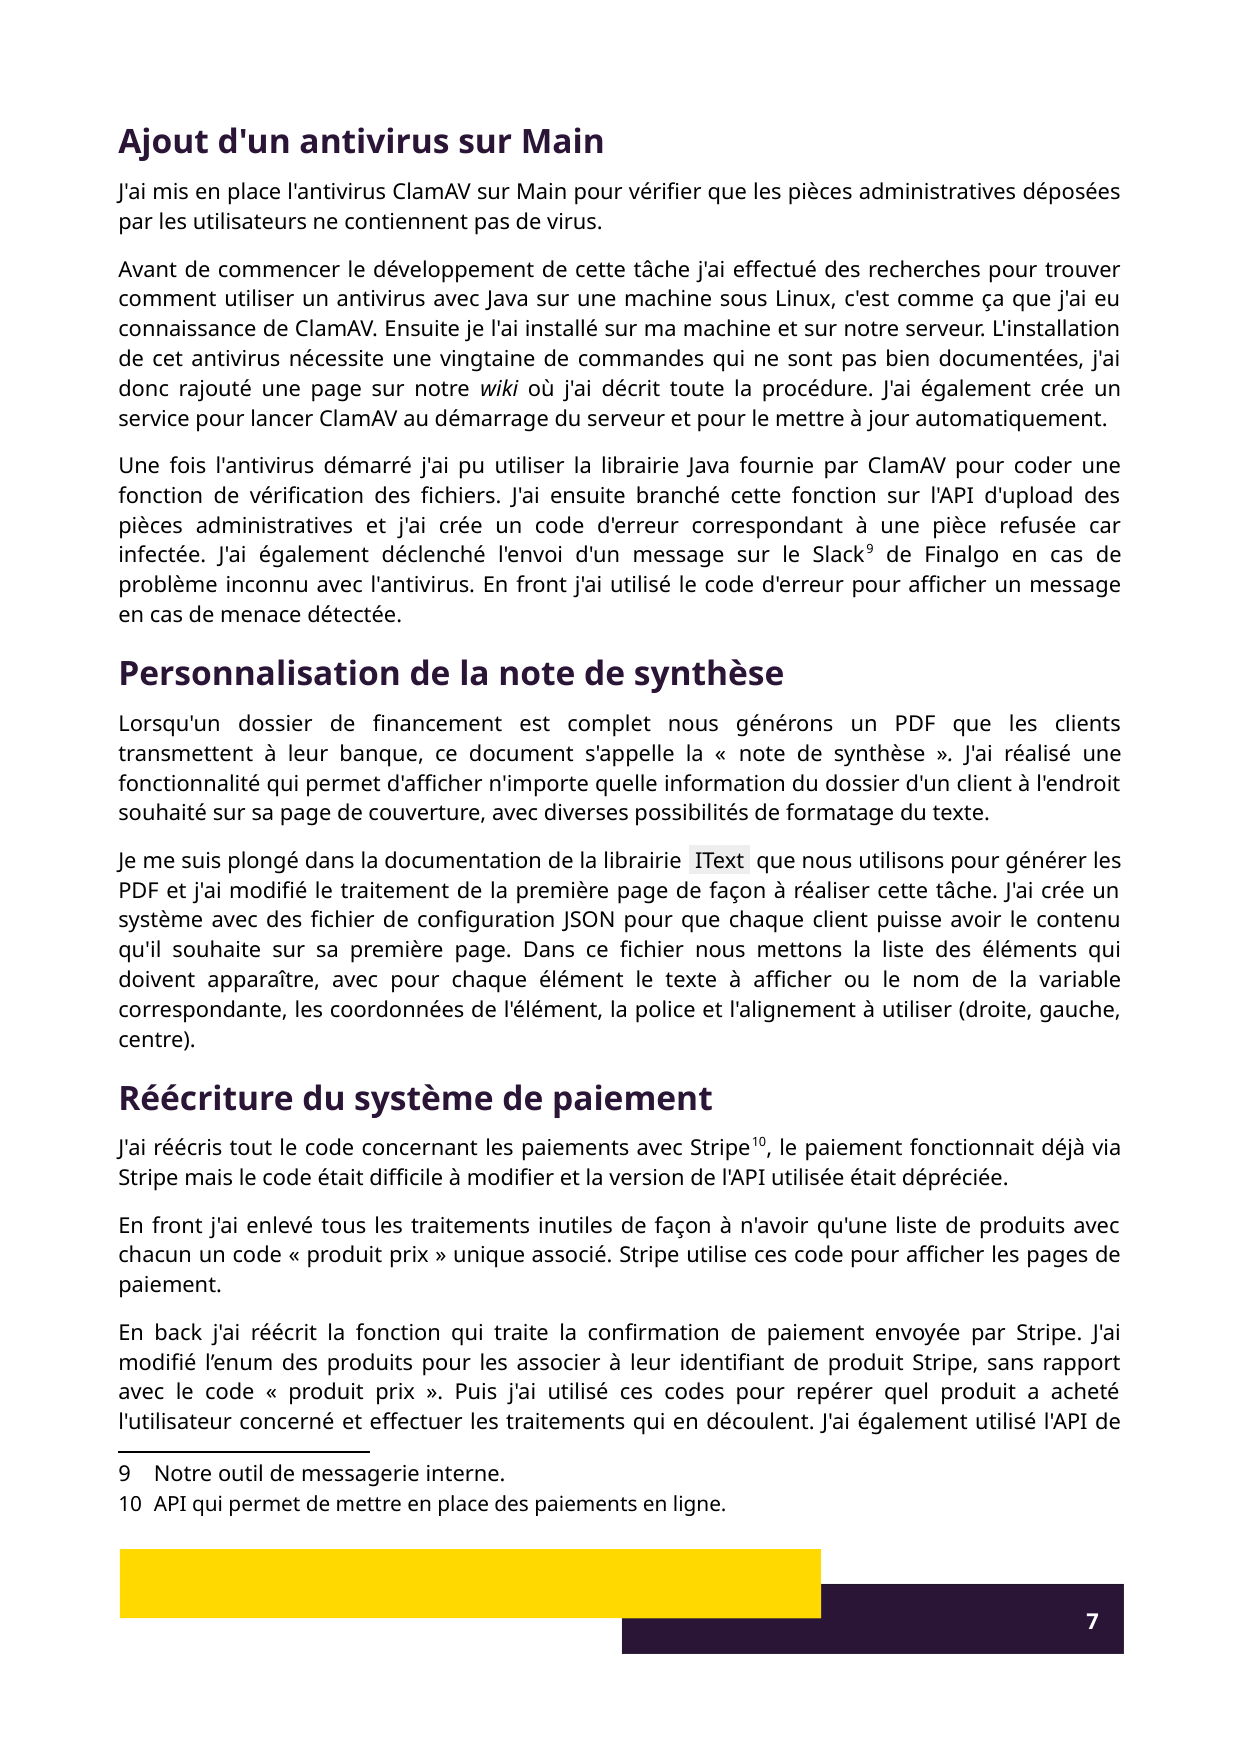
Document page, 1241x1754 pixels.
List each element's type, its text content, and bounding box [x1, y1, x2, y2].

text Lorsqu'un dossier de financement est complet nous générons un PDF que les clients transmettent à leur banque, ce document s'appelle la « note de synthèse ». J'ai réalisé une fonctionnalité qui permet d'afficher n'importe quelle information du dossier d'un client à l'endroit souhaité sur sa page de couverture, avec diverses possibilités de formatage du texte. [118, 708, 1122, 827]
subtitle Personnalisation de la note de synthèse [118, 650, 1122, 695]
text Une fois l'antivirus démarré j'ai pu utiliser la librairie Java fournie par ClamAV pour coder une fonction de vérification des fichiers. J'ai ensuite branché cette fonction sur l'API d'upload des pièces administratives et j'ai crée un code d'erreur correspondant à une pièce refusée car infectée. J'ai également déclenché l'envoi d'un message sur le Slack de Finalgo en cas de problème inconnu avec l'antivirus. En front j'ai utilisé le code d'erreur pour afficher un message en cas de menace détectée. [118, 450, 1122, 629]
text J'ai réécris tout le code concernant les paiements avec Stripe, le paiement fonctionnait déjà via Stripe mais le code était difficile à modifier et la version de l'API utilisée était dépréciée. [118, 1132, 1122, 1192]
text En back j'ai réécrit la fonction qui traite la confirmation de paiement envoyée par Stripe. J'ai modifié l’enum des produits pour les associer à leur identifiant de produit Stripe, sans rapport avec le code « produit prix ». Puis j'ai utilisé ces codes pour repérer quel produit a acheté l'utilisateur concerné et effectuer les traitements qui en découlent. J'ai également utilisé l'API de [118, 1317, 1122, 1436]
text Notre outil de messagerie interne. [118, 1458, 1122, 1488]
picture [119, 1549, 1124, 1654]
subtitle Réécriture du système de paiement [118, 1074, 1122, 1120]
text API qui permet de mettre en place des paiements en ligne. [118, 1488, 1122, 1517]
subtitle Ajout d'un antivirus sur Main [118, 118, 1122, 164]
text En front j'ai enlevé tous les traitements inutiles de façon à n'avoir qu'une liste de produits avec chacun un code « produit prix » unique associé. Stripe utilise ces code pour afficher les pages de paiement. [118, 1210, 1122, 1299]
text Je me suis plongé dans la documentation de la librairie IText que nous utilisons pour générer les PDF et j'ai modifié le traitement de la première page de façon à réaliser cette tâche. J'ai crée un système avec des fichier de configuration JSON pour que chaque client puisse avoir le contenu qu'il souhaite sur sa première page. Dans ce fichier nous mettons la liste des éléments qui doivent apparaître, avec pour chaque élément le texte à afficher ou le nom de la variable correspondante, les coordonnées de l'élément, la police et l'alignement à utiliser (droite, gauche, centre). [118, 845, 1122, 1053]
text J'ai mis en place l'antivirus ClamAV sur Main pour vérifier que les pièces administratives déposées par les utilisateurs ne contiennent pas de virus. [118, 176, 1122, 236]
text Avant de commencer le développement de cette tâche j'ai effectué des recherches pour trouver comment utiliser un antivirus avec Java sur une machine sous Linux, c'est comme ça que j'ai eu connaissance de ClamAV. Ensuite je l'ai installé sur ma machine et sur notre serveur. L'installation de cet antivirus nécessite une vingtaine de commandes qui ne sont pas bien documentées, j'ai donc rajouté une page sur notre wiki où j'ai décrit toute la procédure. J'ai également crée un service pour lancer ClamAV au démarrage du serveur et pour le mettre à jour automatiquement. [118, 254, 1122, 432]
